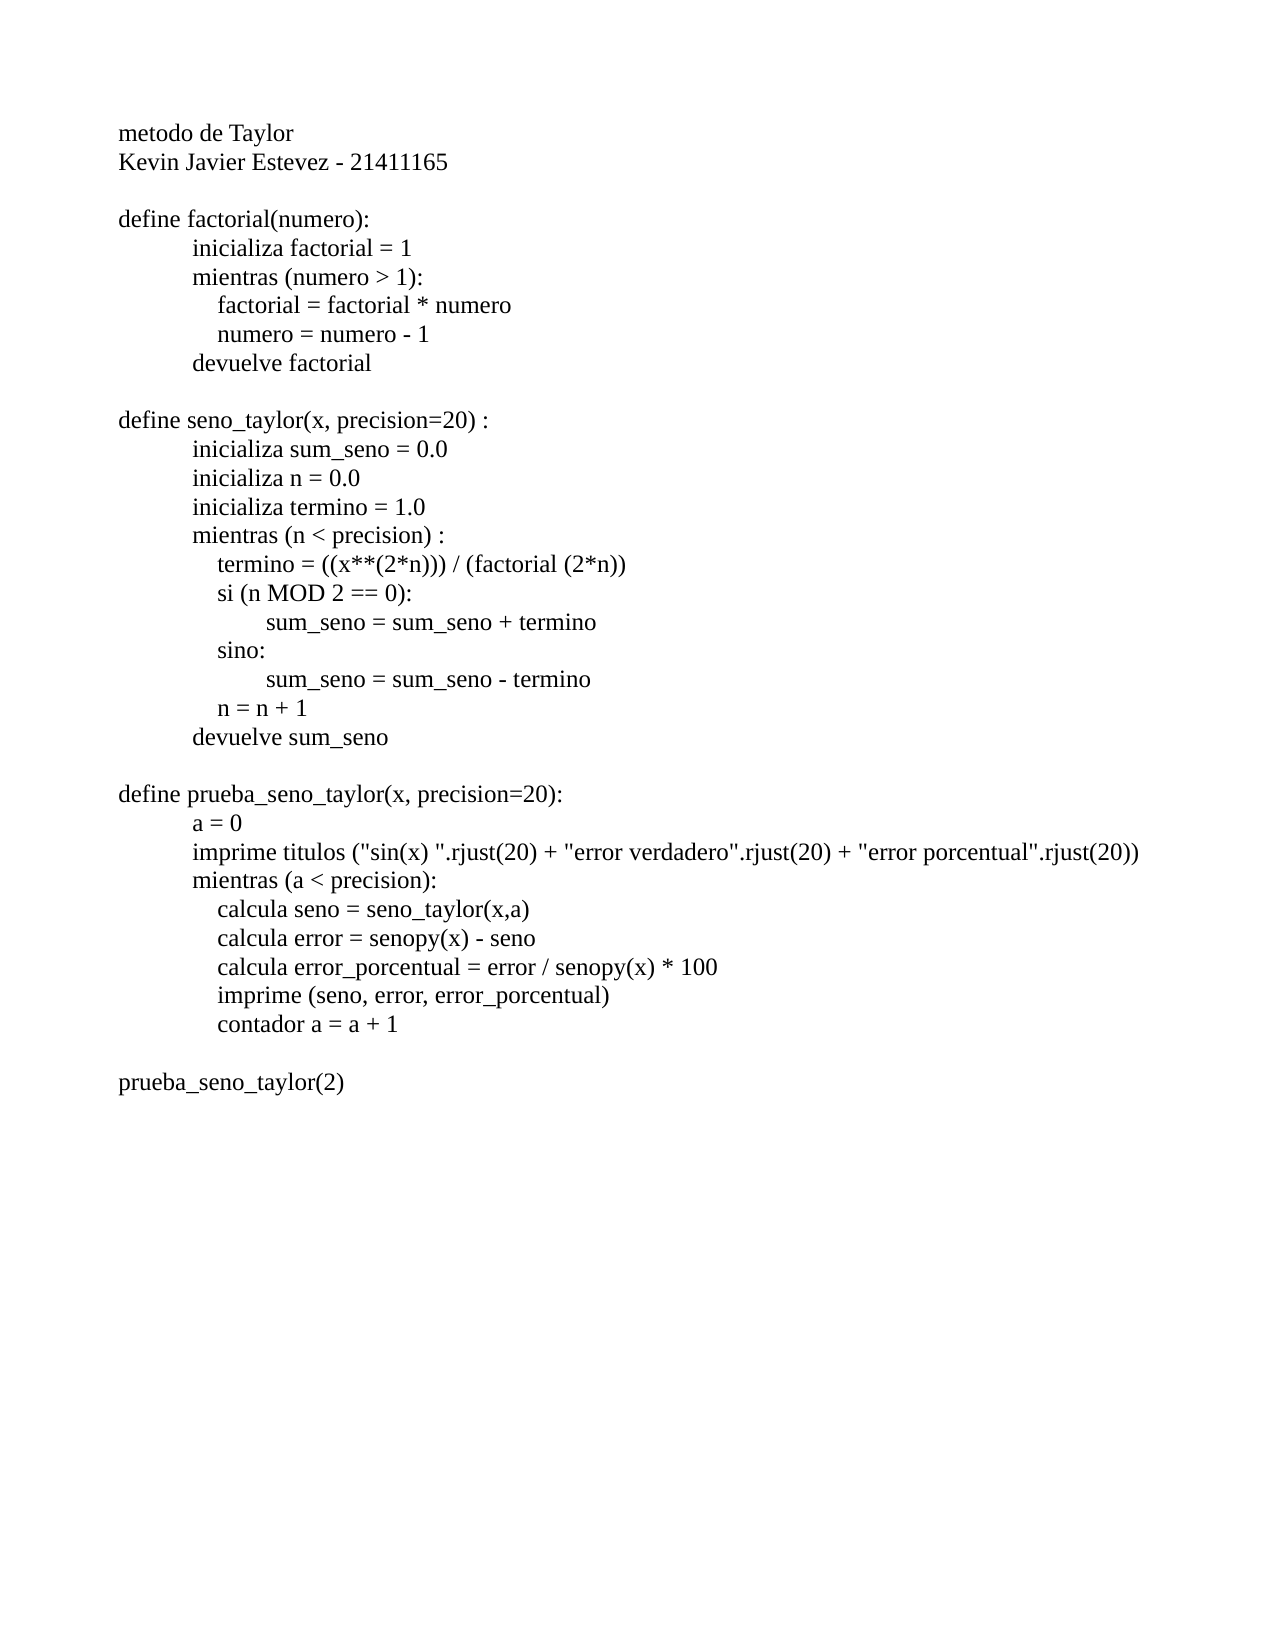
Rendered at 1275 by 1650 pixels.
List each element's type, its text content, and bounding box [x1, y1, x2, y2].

text inicializa termino = 1.0 [118, 492, 1157, 521]
text metodo de Taylor [118, 118, 1157, 147]
text sum_seno = sum_seno - termino [118, 664, 1157, 693]
text mientras (a < precision): [118, 866, 1157, 894]
text calcula error_porcentual = error / senopy(x) * 100 [118, 952, 1157, 981]
text imprime (seno, error, error_porcentual) [118, 981, 1157, 1009]
text mientras (numero > 1): [118, 262, 1157, 291]
text devuelve factorial [118, 348, 1157, 377]
text n = n + 1 [118, 693, 1157, 722]
text factorial = factorial * numero [118, 291, 1157, 319]
text define factorial(numero): [118, 204, 1157, 233]
text inicializa factorial = 1 [118, 233, 1157, 262]
text mientras (n < precision) : [118, 521, 1157, 549]
text Kevin Javier Estevez - 21411165 [118, 147, 1157, 176]
text sum_seno = sum_seno + termino [118, 607, 1157, 636]
text si (n MOD 2 == 0): [118, 578, 1157, 607]
text calcula error = senopy(x) - seno [118, 923, 1157, 952]
text inicializa n = 0.0 [118, 463, 1157, 492]
text define seno_taylor(x, precision=20) : [118, 406, 1157, 434]
text a = 0 [118, 808, 1157, 837]
text termino = ((x**(2*n))) / (factorial (2*n)) [118, 549, 1157, 578]
text sino: [118, 636, 1157, 664]
text define prueba_seno_taylor(x, precision=20): [118, 779, 1157, 808]
text prueba_seno_taylor(2) [118, 1067, 1157, 1096]
text imprime titulos ("sin(x) ".rjust(20) + "error verdadero".rjust(20) + "error porcentual".rjust(20)) [118, 837, 1157, 866]
text inicializa sum_seno = 0.0 [118, 434, 1157, 463]
text devuelve sum_seno [118, 722, 1157, 751]
text contador a = a + 1 [118, 1009, 1157, 1038]
text calcula seno = seno_taylor(x,a) [118, 894, 1157, 923]
text numero = numero - 1 [118, 319, 1157, 348]
